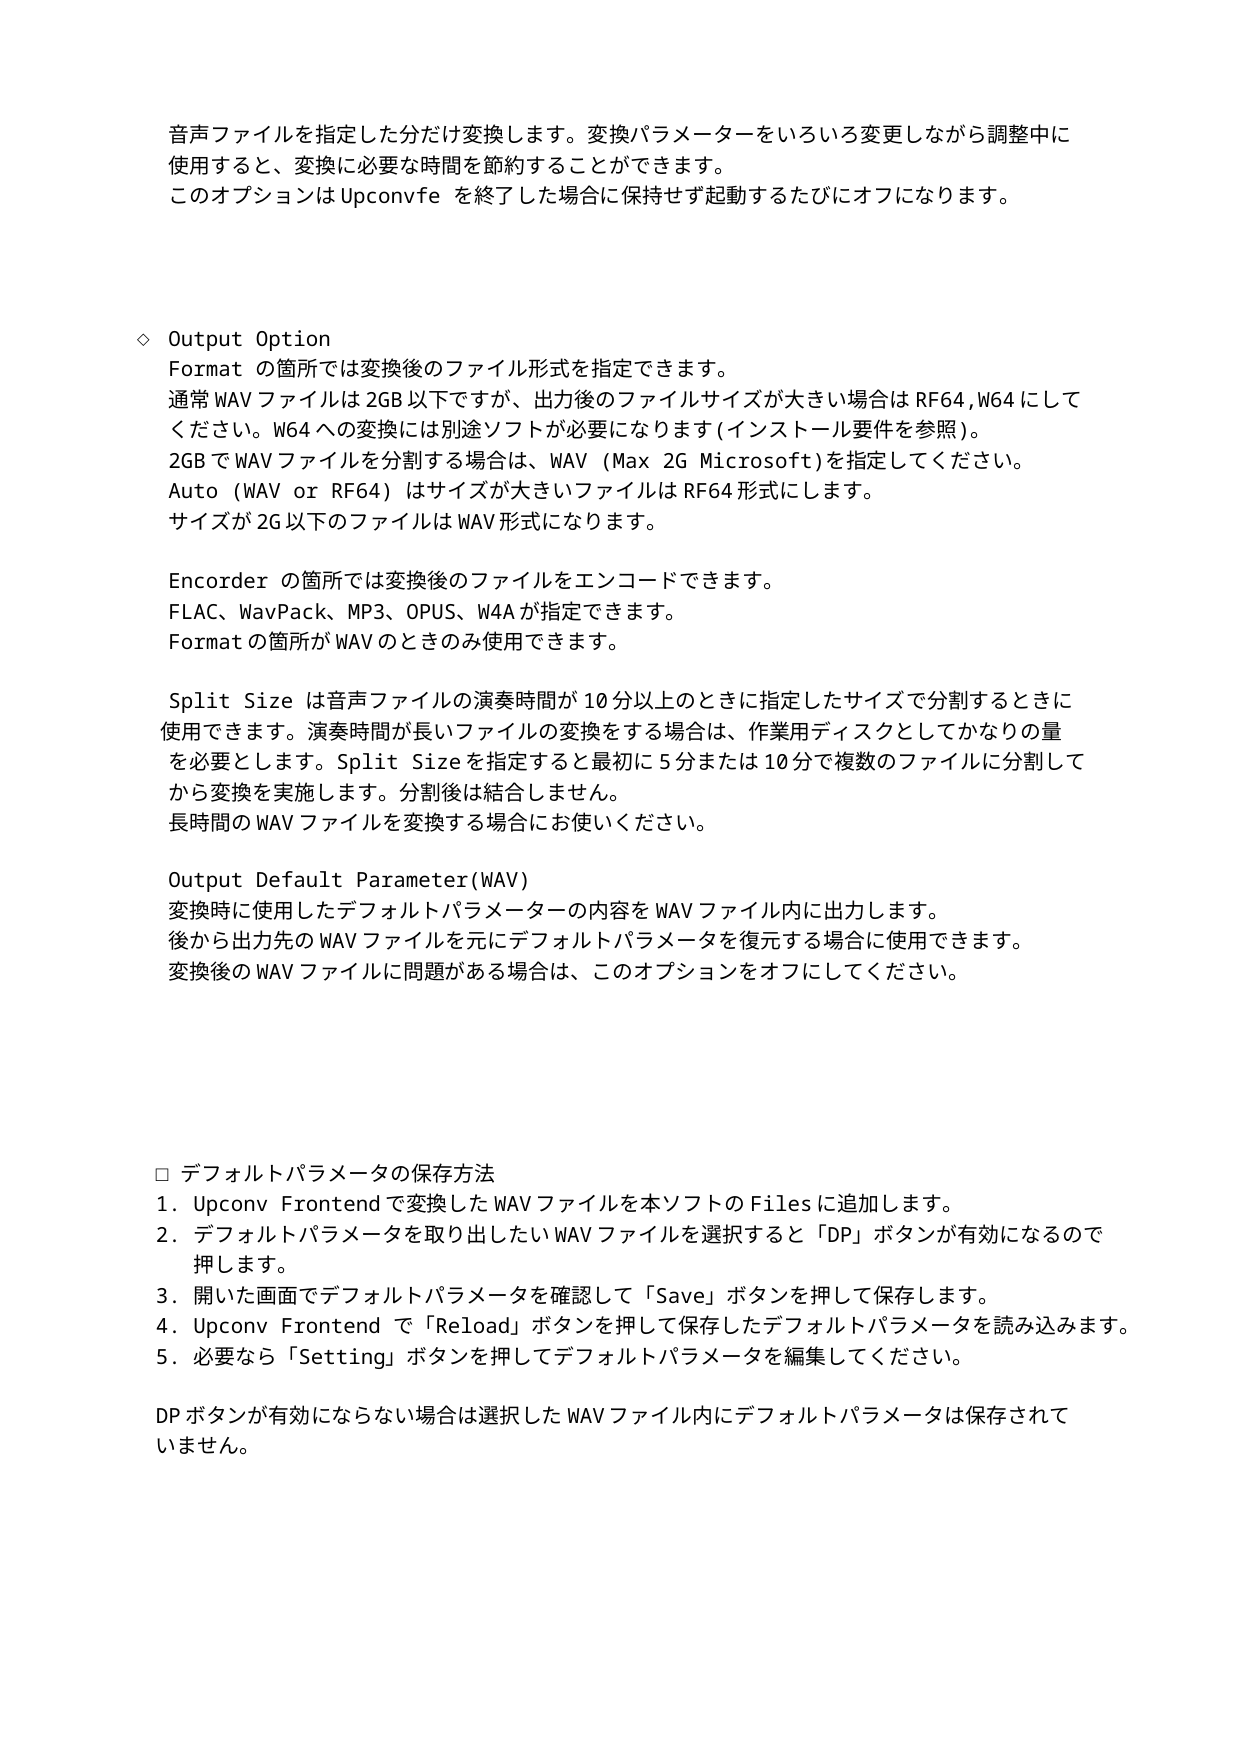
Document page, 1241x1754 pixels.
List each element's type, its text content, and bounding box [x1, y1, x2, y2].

text 4. Upconv Frontend で「Reload」ボタンを押して保存したデフォルトパラメータを読み込みます。 [118, 1309, 1122, 1340]
text いません。 [118, 1429, 1122, 1460]
text Output Default Parameter(WAV) [118, 865, 1122, 894]
text 3. 開いた画面でデフォルトパラメータを確認して「Save」ボタンを押して保存します。 [118, 1279, 1122, 1309]
text 押します。 [118, 1248, 1122, 1279]
text 音声ファイルを指定した分だけ変換します。変換パラメーターをいろいろ変更しながら調整中に 使用すると、変換に必要な時間を節約することができます。 このオプションはUpconvfe を終了した場合に保持せず起動するたびにオフになります。 [118, 118, 1122, 210]
text DPボタンが有効にならない場合は選択したWAVファイル内にデフォルトパラメータは保存されて [118, 1399, 1122, 1429]
text Format の箇所では変換後のファイル形式を指定できます。 通常WAVファイルは2GB以下ですが、出力後のファイルサイズが大きい場合はRF64,W64にして [118, 352, 1122, 413]
text 5. 必要なら「Setting」ボタンを押してデフォルトパラメータを編集してください。 [118, 1340, 1122, 1370]
text 変換時に使用したデフォルトパラメーターの内容をWAVファイル内に出力します。 後から出力先のWAVファイルを元にデフォルトパラメータを復元する場合に使用できます。 [118, 894, 1122, 955]
text 使用できます。演奏時間が長いファイルの変換をする場合は、作業用ディスクとしてかなりの量 [118, 715, 1122, 745]
text □ デフォルトパラメータの保存方法 [118, 1157, 1122, 1187]
text から変換を実施します。分割後は結合しません。 長時間のWAVファイルを変換する場合にお使いください。 [118, 776, 1122, 837]
text Encorder の箇所では変換後のファイルをエンコードできます。 FLAC、WavPack、MP3、OPUS、W4Aが指定できます。 [118, 564, 1122, 625]
text Auto (WAV or RF64) はサイズが大きいファイルはRF64形式にします。 サイズが2G以下のファイルはWAV形式になります。 [118, 474, 1122, 536]
text Formatの箇所がWAVのときのみ使用できます。 [118, 625, 1122, 656]
text ください。W64への変換には別途ソフトが必要になります(インストール要件を参照)。 2GBでWAVファイルを分割する場合は、WAV (Max 2G Microsoft)を指定してください。 [118, 413, 1122, 474]
text 1. Upconv Frontendで変換したWAVファイルを本ソフトのFilesに追加します。 [118, 1187, 1122, 1218]
text を必要とします。Split Sizeを指定すると最初に5分または10分で複数のファイルに分割して [118, 745, 1122, 776]
text Split Size は音声ファイルの演奏時間が10分以上のときに指定したサイズで分割するときに [118, 656, 1122, 715]
text 2. デフォルトパラメータを取り出したいWAVファイルを選択すると「DP」ボタンが有効になるので [118, 1218, 1122, 1248]
text 変換後のWAVファイルに問題がある場合は、このオプションをオフにしてください。 [118, 955, 1122, 985]
text ◇ Output Option [118, 295, 1122, 352]
